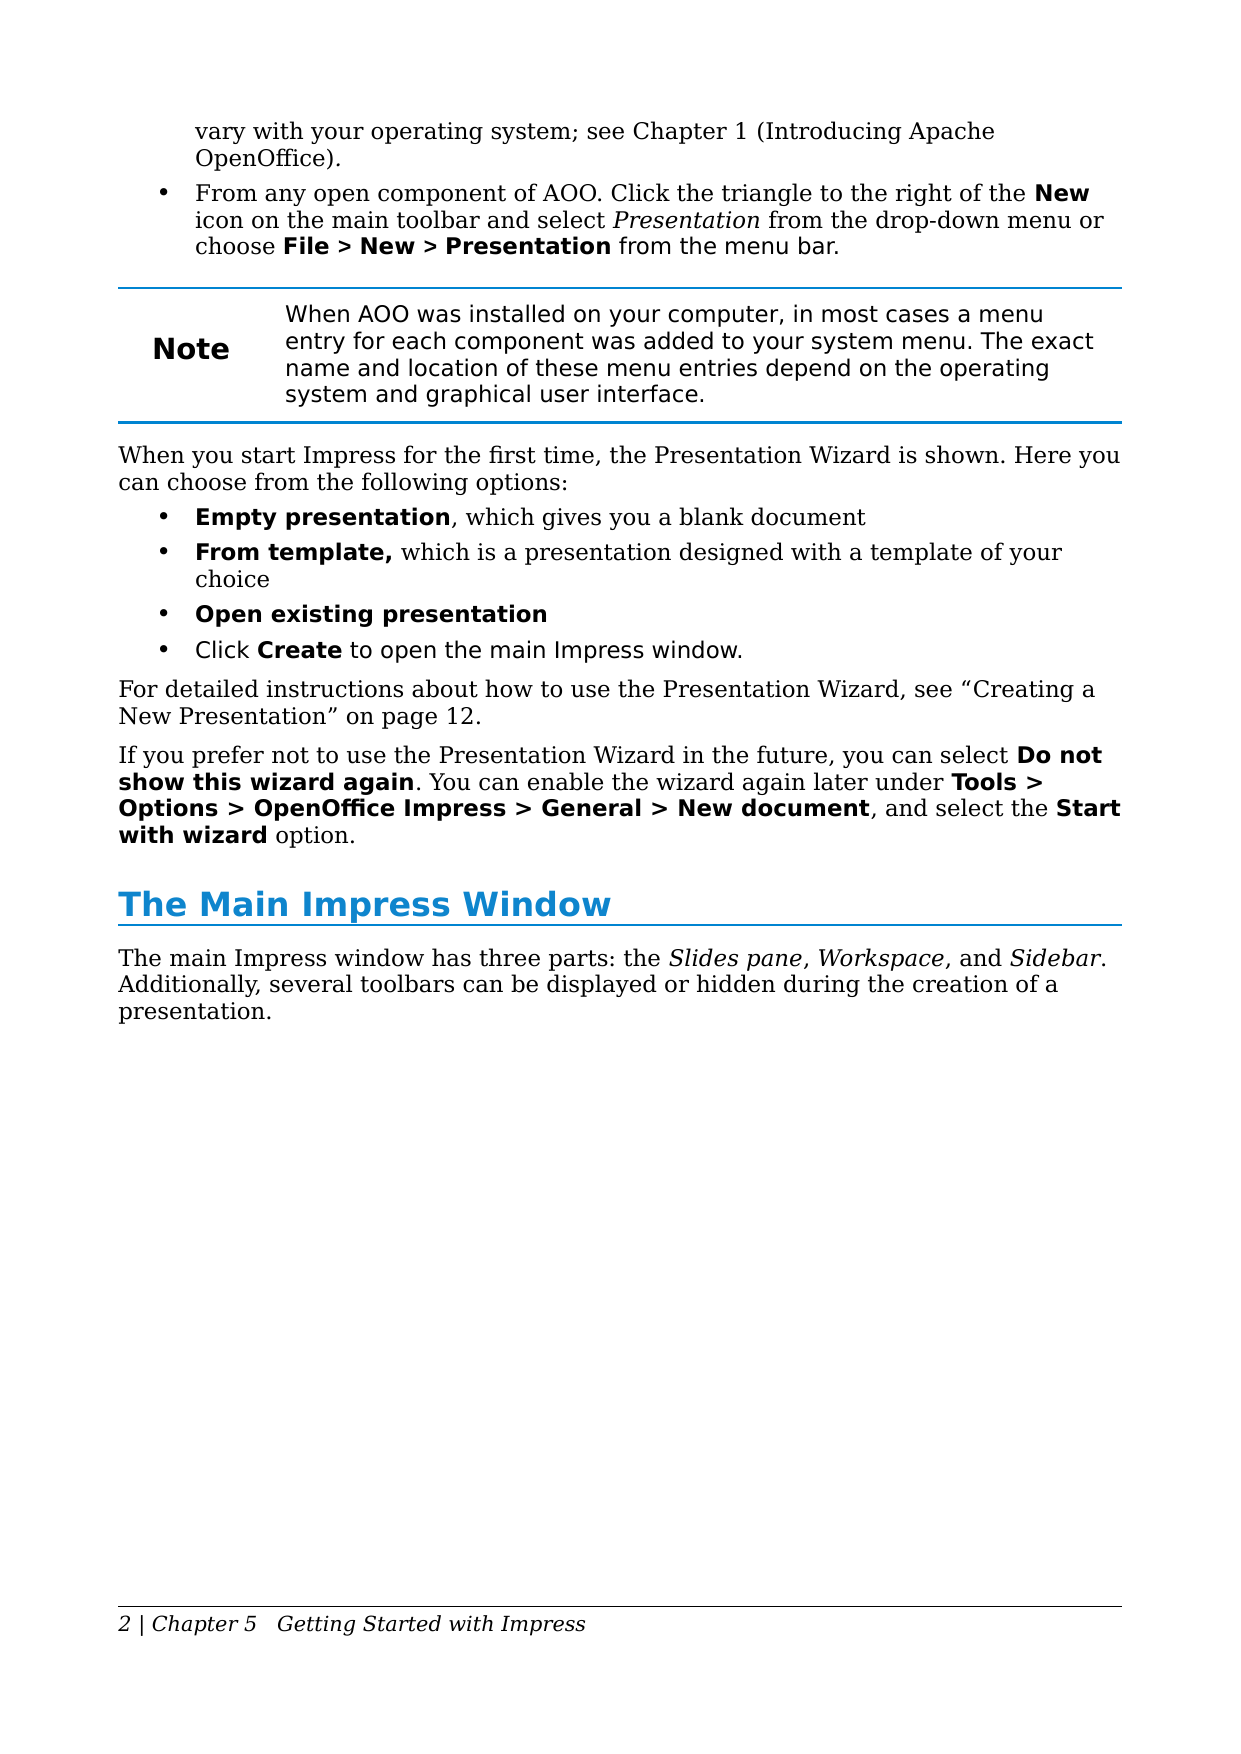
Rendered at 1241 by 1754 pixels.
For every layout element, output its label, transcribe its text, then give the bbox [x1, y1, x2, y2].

list Click Create to open the main Impress window. [156, 635, 1122, 664]
list vary with your operating system; see Chapter 1 (Introducing Apache OpenOffice). [156, 118, 1122, 171]
text If you prefer not to use the Presentation Wizard in the future, you can select Do not show this wizard again. You can enable the wizard again later under Tools > Options > OpenOffice Impress > General > New document, and select the Start with wizard option. [118, 742, 1122, 849]
list Empty presentation, which gives you a blank document [156, 502, 1122, 531]
list When you start Impress for the first time, the Presentation Wizard is shown. Here you can choose from the following options: [118, 442, 1122, 496]
list From template, which is a presentation designed with a template of your choice [156, 537, 1122, 593]
table_header Note [118, 289, 263, 421]
list From any open component of AOO. Click the triangle to the right of the New icon on the main toolbar and select Presentation from the drop-down menu or choose File > New > Presentation from the menu bar. [156, 178, 1122, 262]
list Open existing presentation [156, 599, 1122, 629]
subtitle The Main Impress Window [118, 885, 1122, 924]
text The main Impress window has three parts: the Slides pane, Workspace, and Sidebar. Additionally, several toolbars can be displayed or hidden during the creation of a presentation. [118, 945, 1122, 1025]
table_header When AOO was installed on your computer, in most cases a menu entry for each component was added to your system menu. The exact name and location of these menu entries depend on the operating system and graphical user interface. [264, 289, 1122, 421]
text For detailed instructions about how to use the Presentation Wizard, see “Creating a New Presentation” on page 12. [118, 676, 1122, 730]
